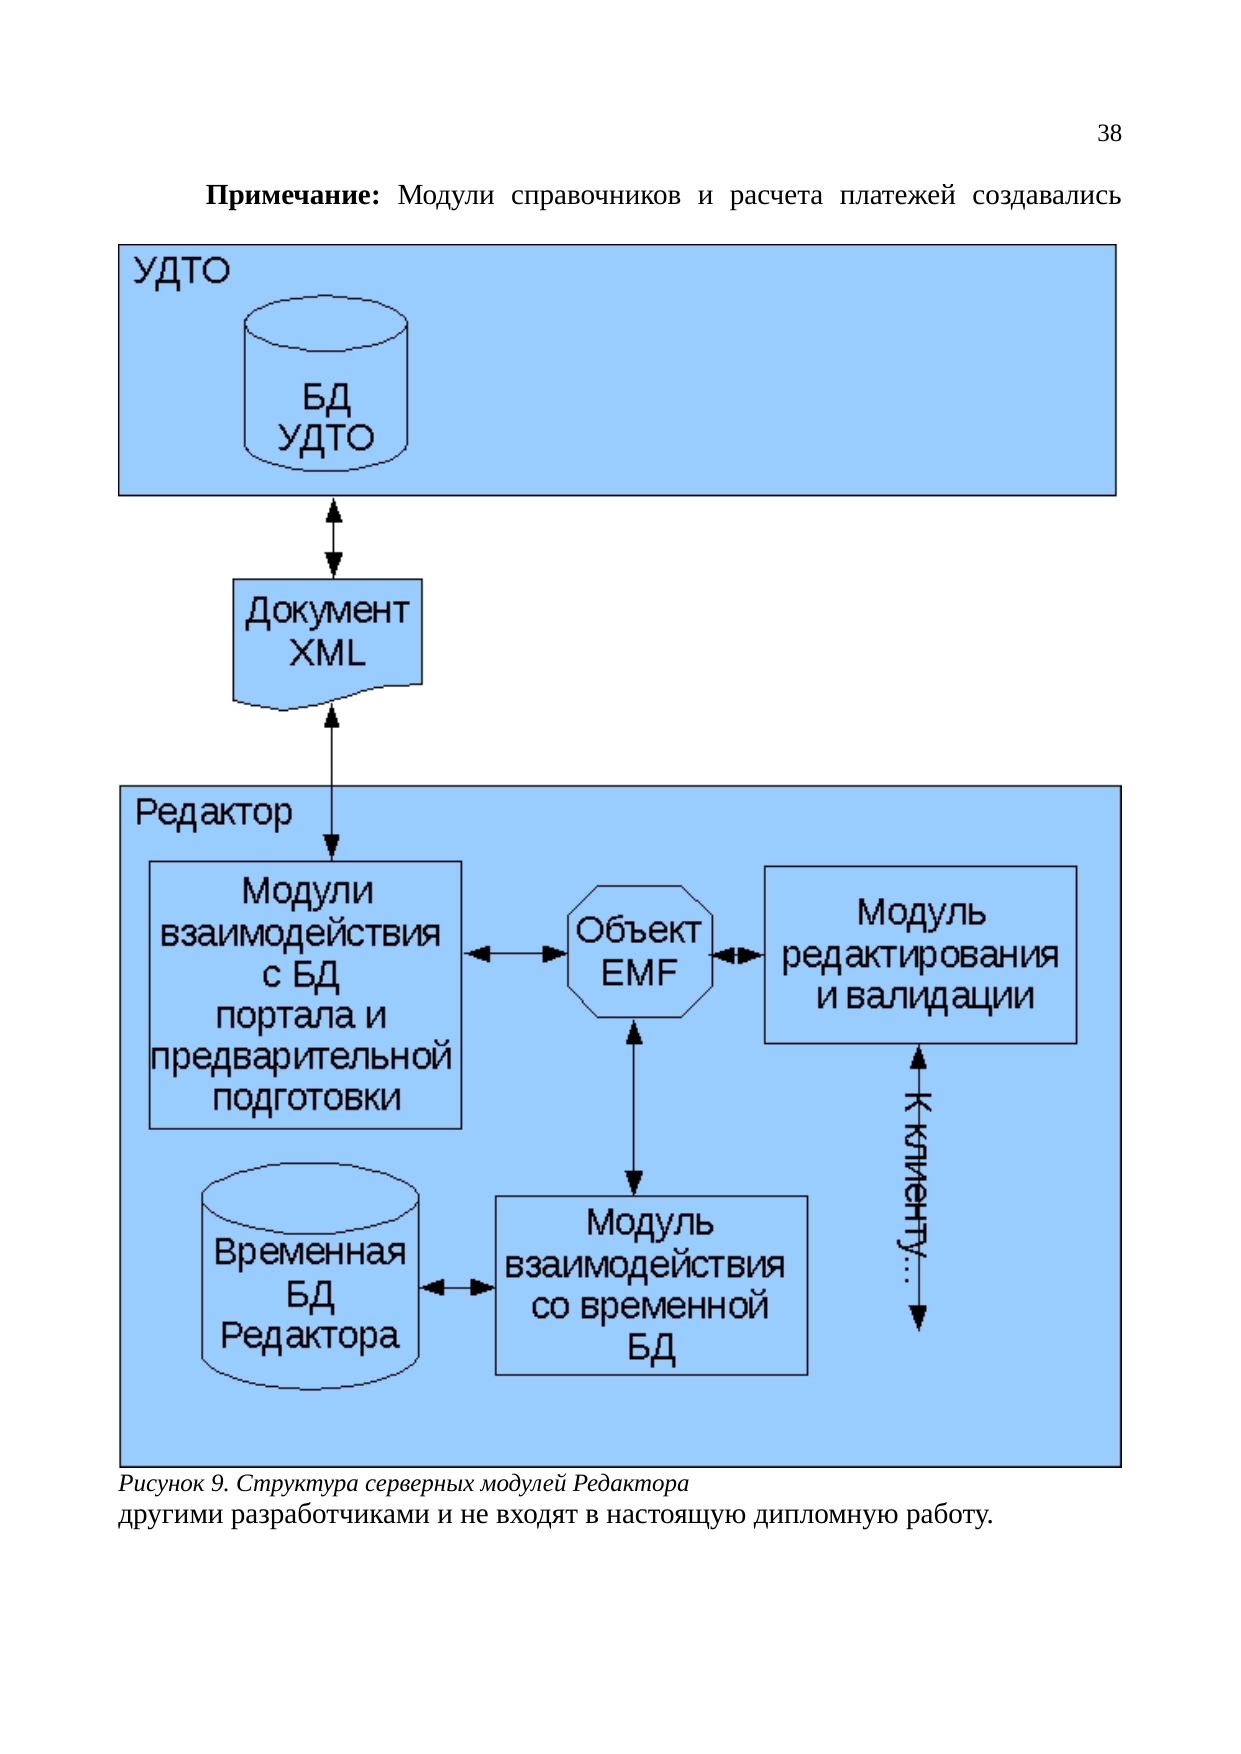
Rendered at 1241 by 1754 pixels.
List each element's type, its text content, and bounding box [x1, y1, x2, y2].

text Рисунок 9. Структура серверных модулей Редактора [118, 1468, 1122, 1496]
text Примечание: Модули справочников и расчета платежей создавались [118, 177, 1122, 244]
text другими разработчиками и не входят в настоящую дипломную работу. [118, 1496, 1122, 1530]
picture [118, 244, 1122, 1468]
